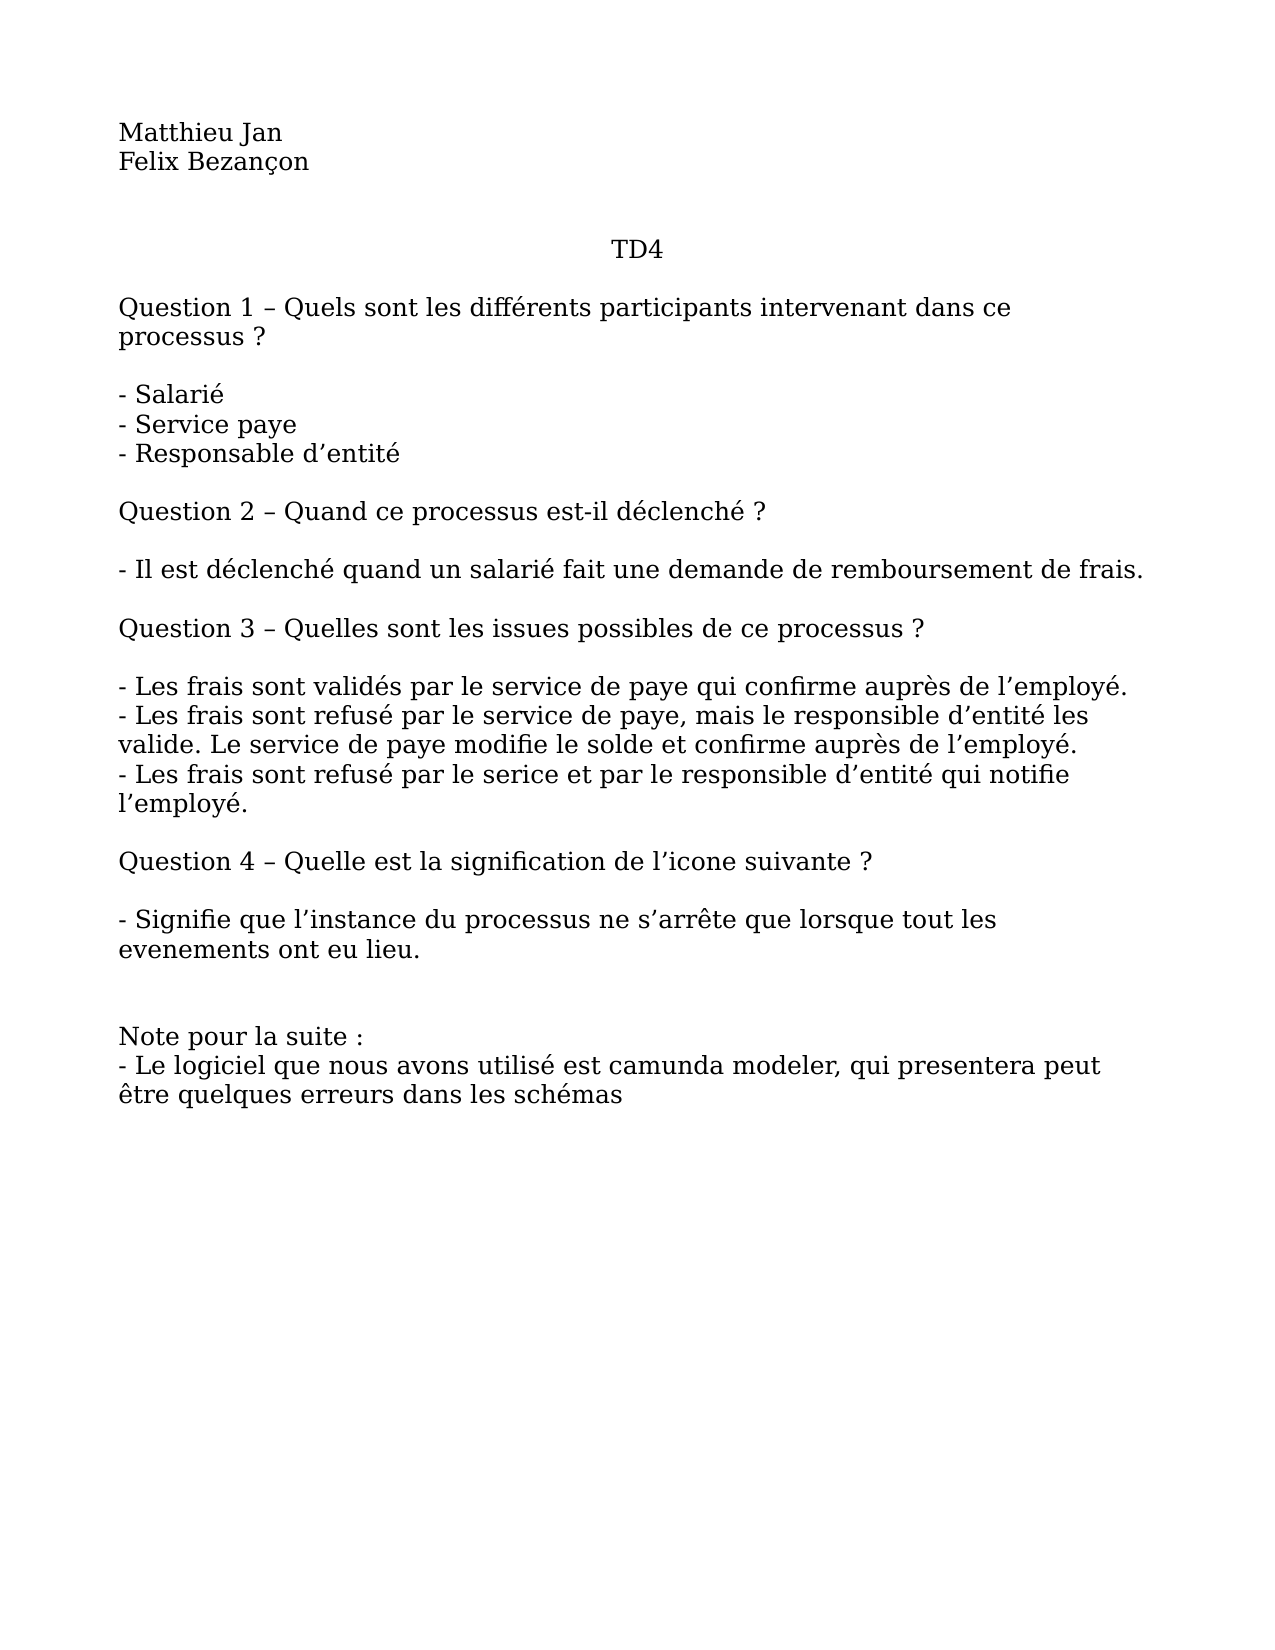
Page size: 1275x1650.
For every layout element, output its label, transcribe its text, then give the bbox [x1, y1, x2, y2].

text Matthieu Jan [118, 118, 1157, 147]
text - Les frais sont validés par le service de paye qui confirme auprès de l’employé. [118, 672, 1157, 701]
text - Salarié [118, 381, 1157, 410]
text Note pour la suite : [118, 1022, 1157, 1051]
text Question 4 – Quelle est la signification de l’icone suivante ? [118, 847, 1157, 876]
text Question 1 – Quels sont les différents participants intervenant dans ce processus ? [118, 293, 1157, 351]
text Felix Bezançon [118, 147, 1157, 176]
text - Le logiciel que nous avons utilisé est camunda modeler, qui presentera peut être quelques erreurs dans les schémas [118, 1051, 1157, 1110]
text TD4 [118, 235, 1157, 264]
text - Il est déclenché quand un salarié fait une demande de remboursement de frais. [118, 556, 1157, 585]
text - Les frais sont refusé par le serice et par le responsible d’entité qui notifie l’employé. [118, 760, 1157, 818]
text Question 3 – Quelles sont les issues possibles de ce processus ? [118, 614, 1157, 643]
text Question 2 – Quand ce processus est-il déclenché ? [118, 497, 1157, 526]
text - Service paye [118, 410, 1157, 439]
text - Les frais sont refusé par le service de paye, mais le responsible d’entité les valide. Le service de paye modifie le solde et confirme auprès de l’employé. [118, 701, 1157, 760]
text - Responsable d’entité [118, 439, 1157, 468]
text - Signifie que l’instance du processus ne s’arrête que lorsque tout les evenements ont eu lieu. [118, 906, 1157, 964]
